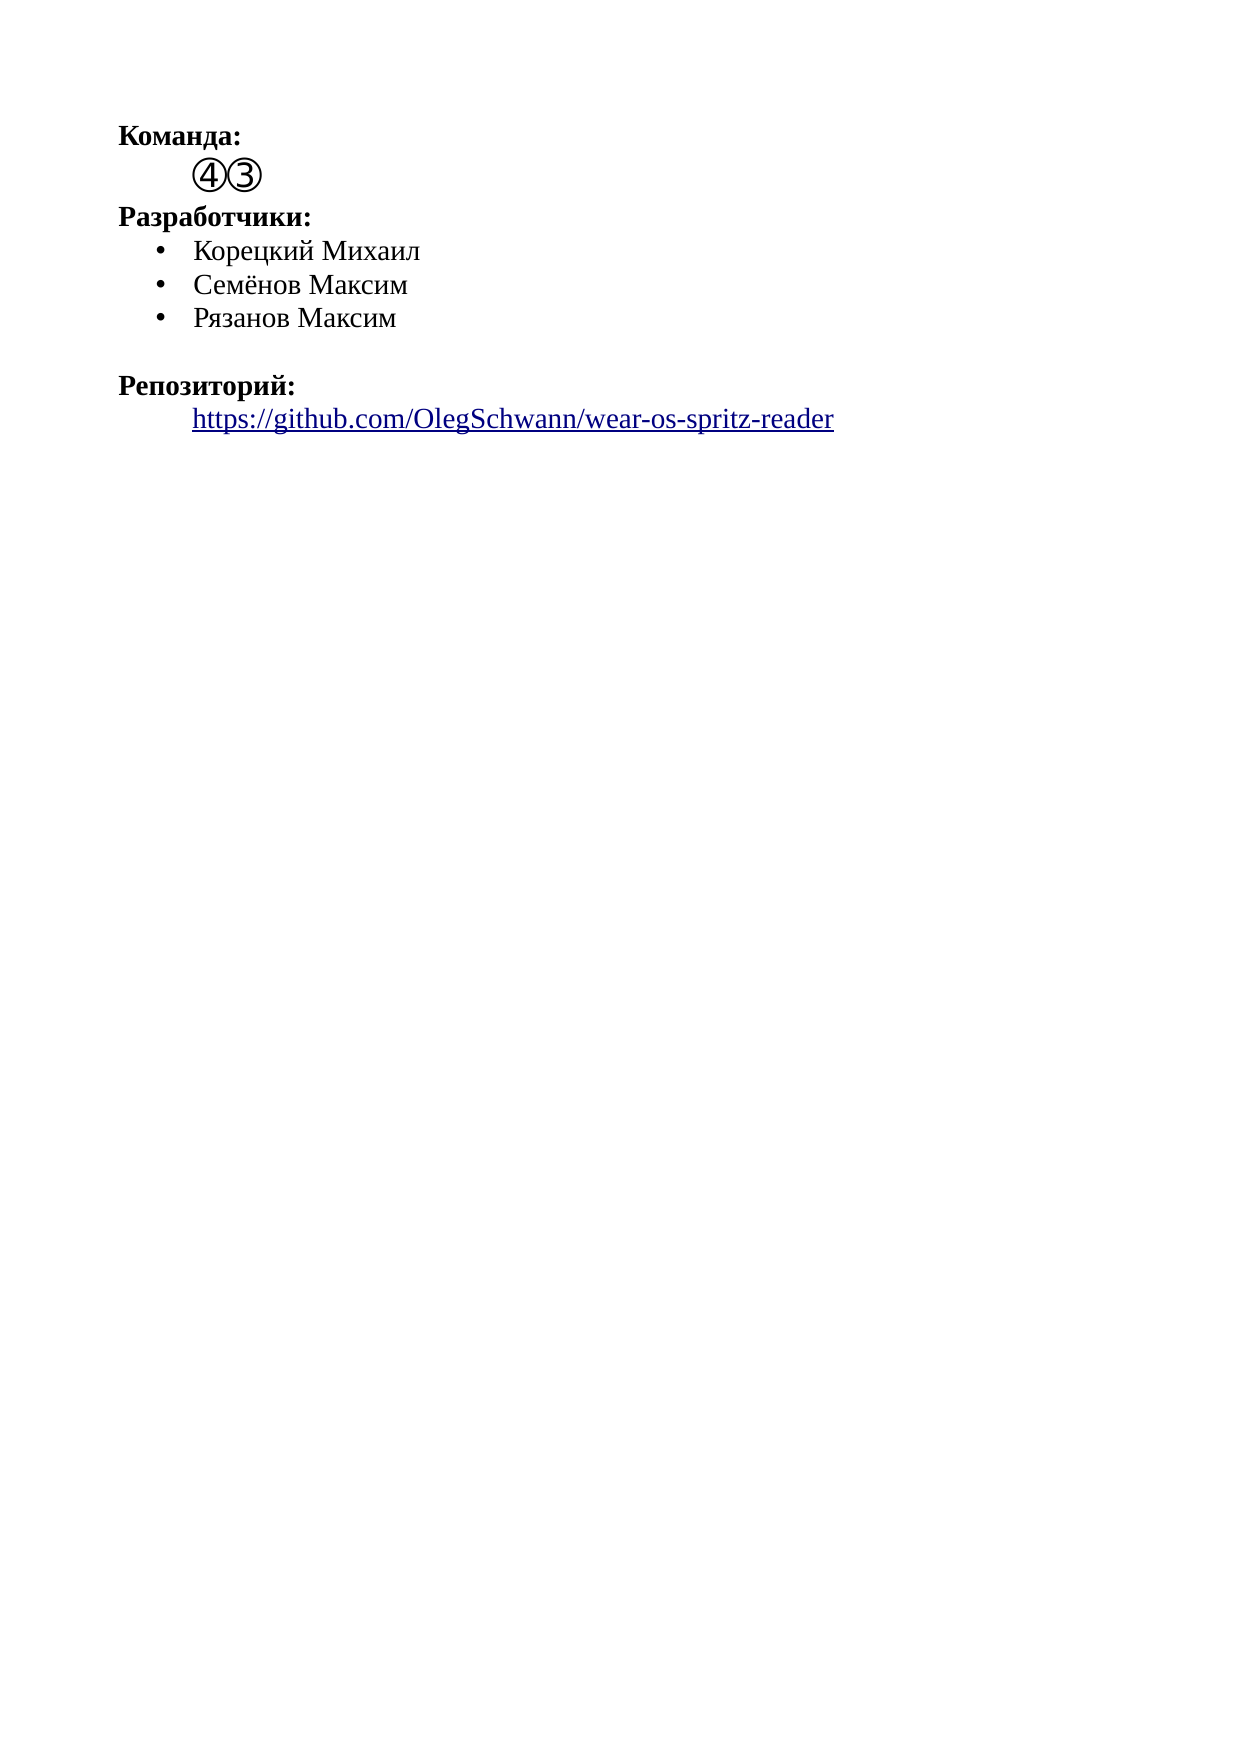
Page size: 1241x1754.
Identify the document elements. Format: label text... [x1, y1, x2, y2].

list Корецкий Михаил [156, 233, 1122, 267]
list Семёнов Максим [156, 267, 1122, 300]
list Рязанов Максим [156, 300, 1122, 334]
text ➃➂ [118, 152, 1122, 199]
text https://github.com/OlegSchwann/wear-os-spritz-reader [118, 401, 1122, 435]
text Разработчики: [118, 199, 1122, 233]
text Команда: [118, 118, 1122, 152]
text Репозиторий: [118, 368, 1122, 401]
